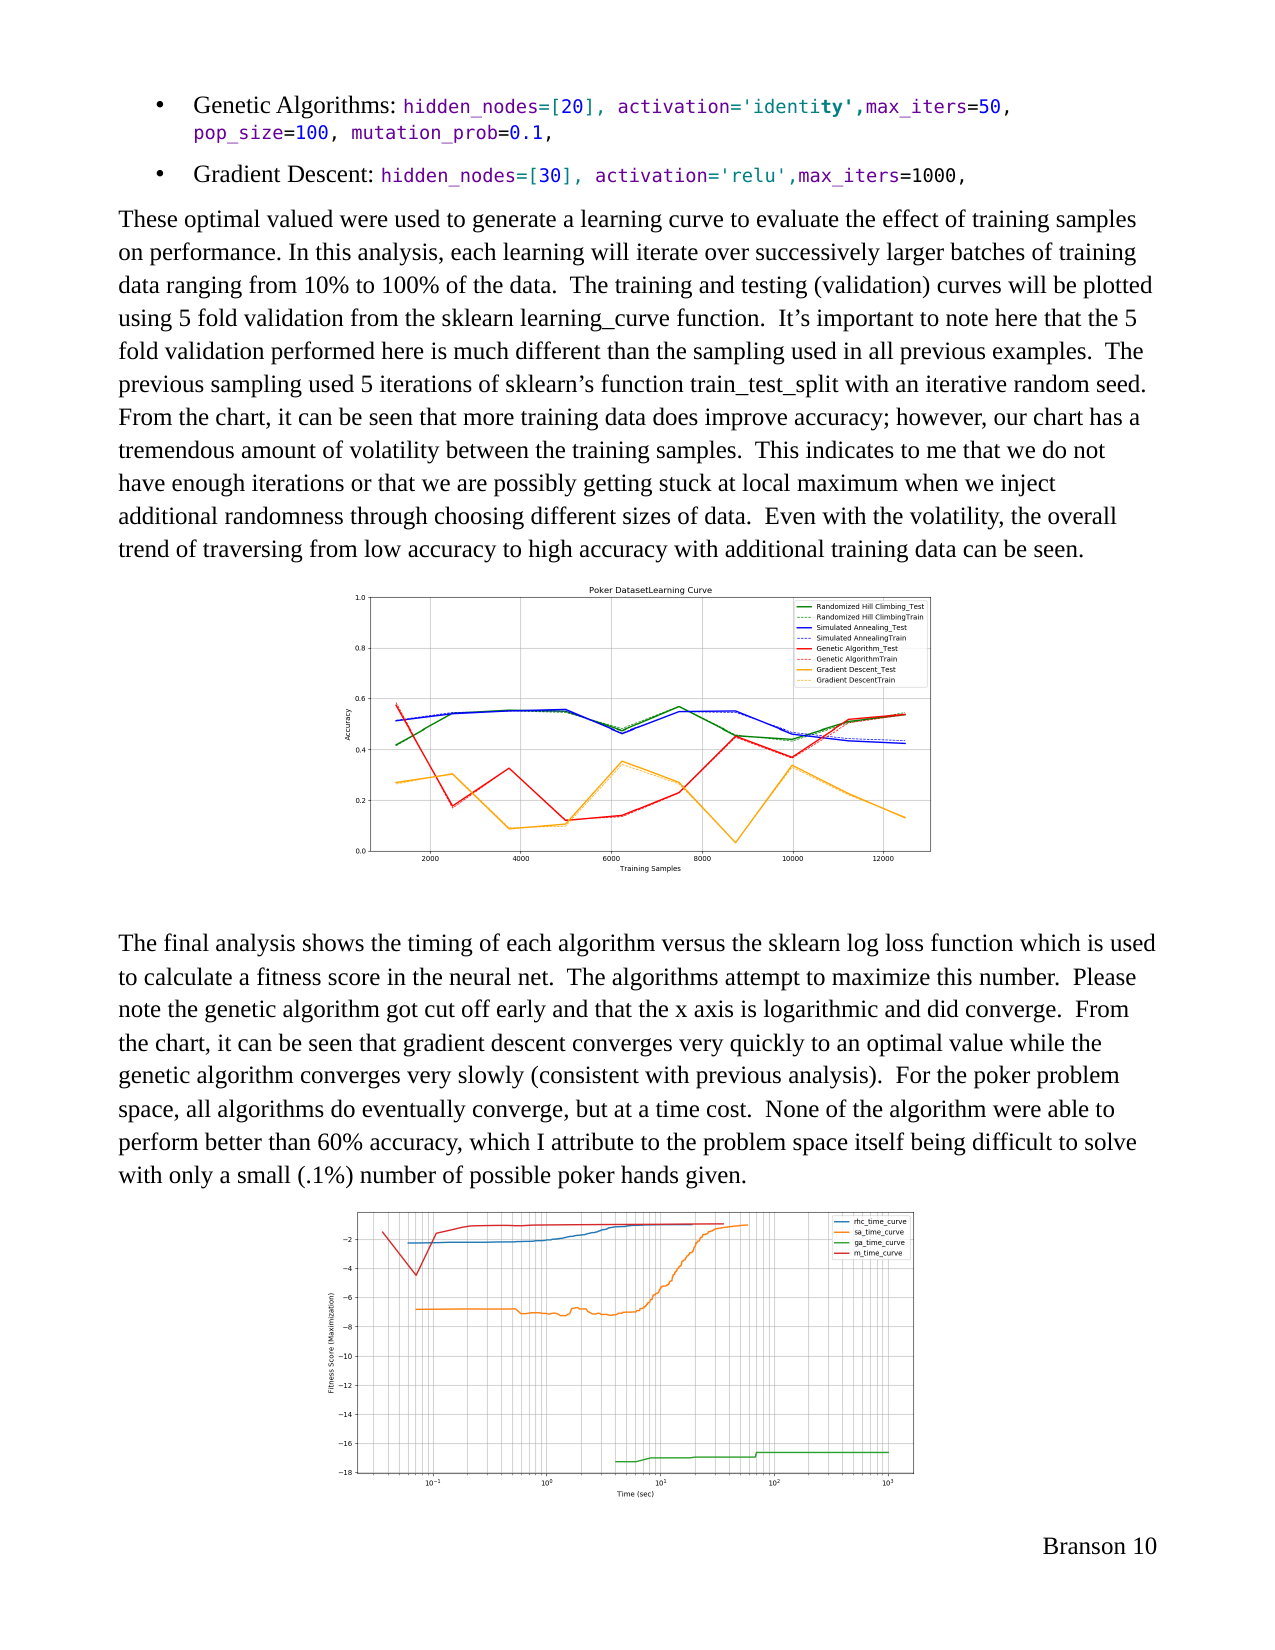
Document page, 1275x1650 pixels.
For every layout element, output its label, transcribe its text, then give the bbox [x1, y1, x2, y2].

picture [320, 1204, 921, 1505]
list Genetic Algorithms: hidden_nodes=[20], activation='identity',max_iters=50, pop_size=100, mutation_prob=0.1, [156, 90, 1157, 144]
picture [337, 579, 938, 880]
list Gradient Descent: hidden_nodes=[30], activation='relu',max_iters=1000, [156, 159, 1157, 188]
text The final analysis shows the timing of each algorithm versus the sklearn log loss function which is used to calculate a fitness score in the neural net. The algorithms attempt to maximize this number. Please note the genetic algorithm got cut off early and that the x axis is logarithmic and did converge. From the chart, it can be seen that gradient descent converges very quickly to an optimal value while the genetic algorithm converges very slowly (consistent with previous analysis). For the poker problem space, all algorithms do eventually converge, but at a time cost. None of the algorithm were able to perform better than 60% accuracy, which I attribute to the problem space itself being difficult to solve with only a small (.1%) number of possible poker hands given. [118, 928, 1157, 1188]
text These optimal valued were used to generate a learning curve to evaluate the effect of training samples on performance. In this analysis, each learning will iterate over successively larger batches of training data ranging from 10% to 100% of the data. The training and testing (validation) curves will be plotted using 5 fold validation from the sklearn learning_curve function. It’s important to note here that the 5 fold validation performed here is much different than the sampling used in all previous examples. The previous sampling used 5 iterations of sklearn’s function train_test_split with an iterative random seed. From the chart, it can be seen that more training data does improve accuracy; however, our chart has a tremendous amount of volatility between the training samples. This indicates to me that we do not have enough iterations or that we are possibly getting stuck at local maximum when we inject additional randomness through choosing different sizes of data. Even with the volatility, the overall trend of traversing from low accuracy to high accuracy with additional training data can be seen. [118, 204, 1157, 563]
